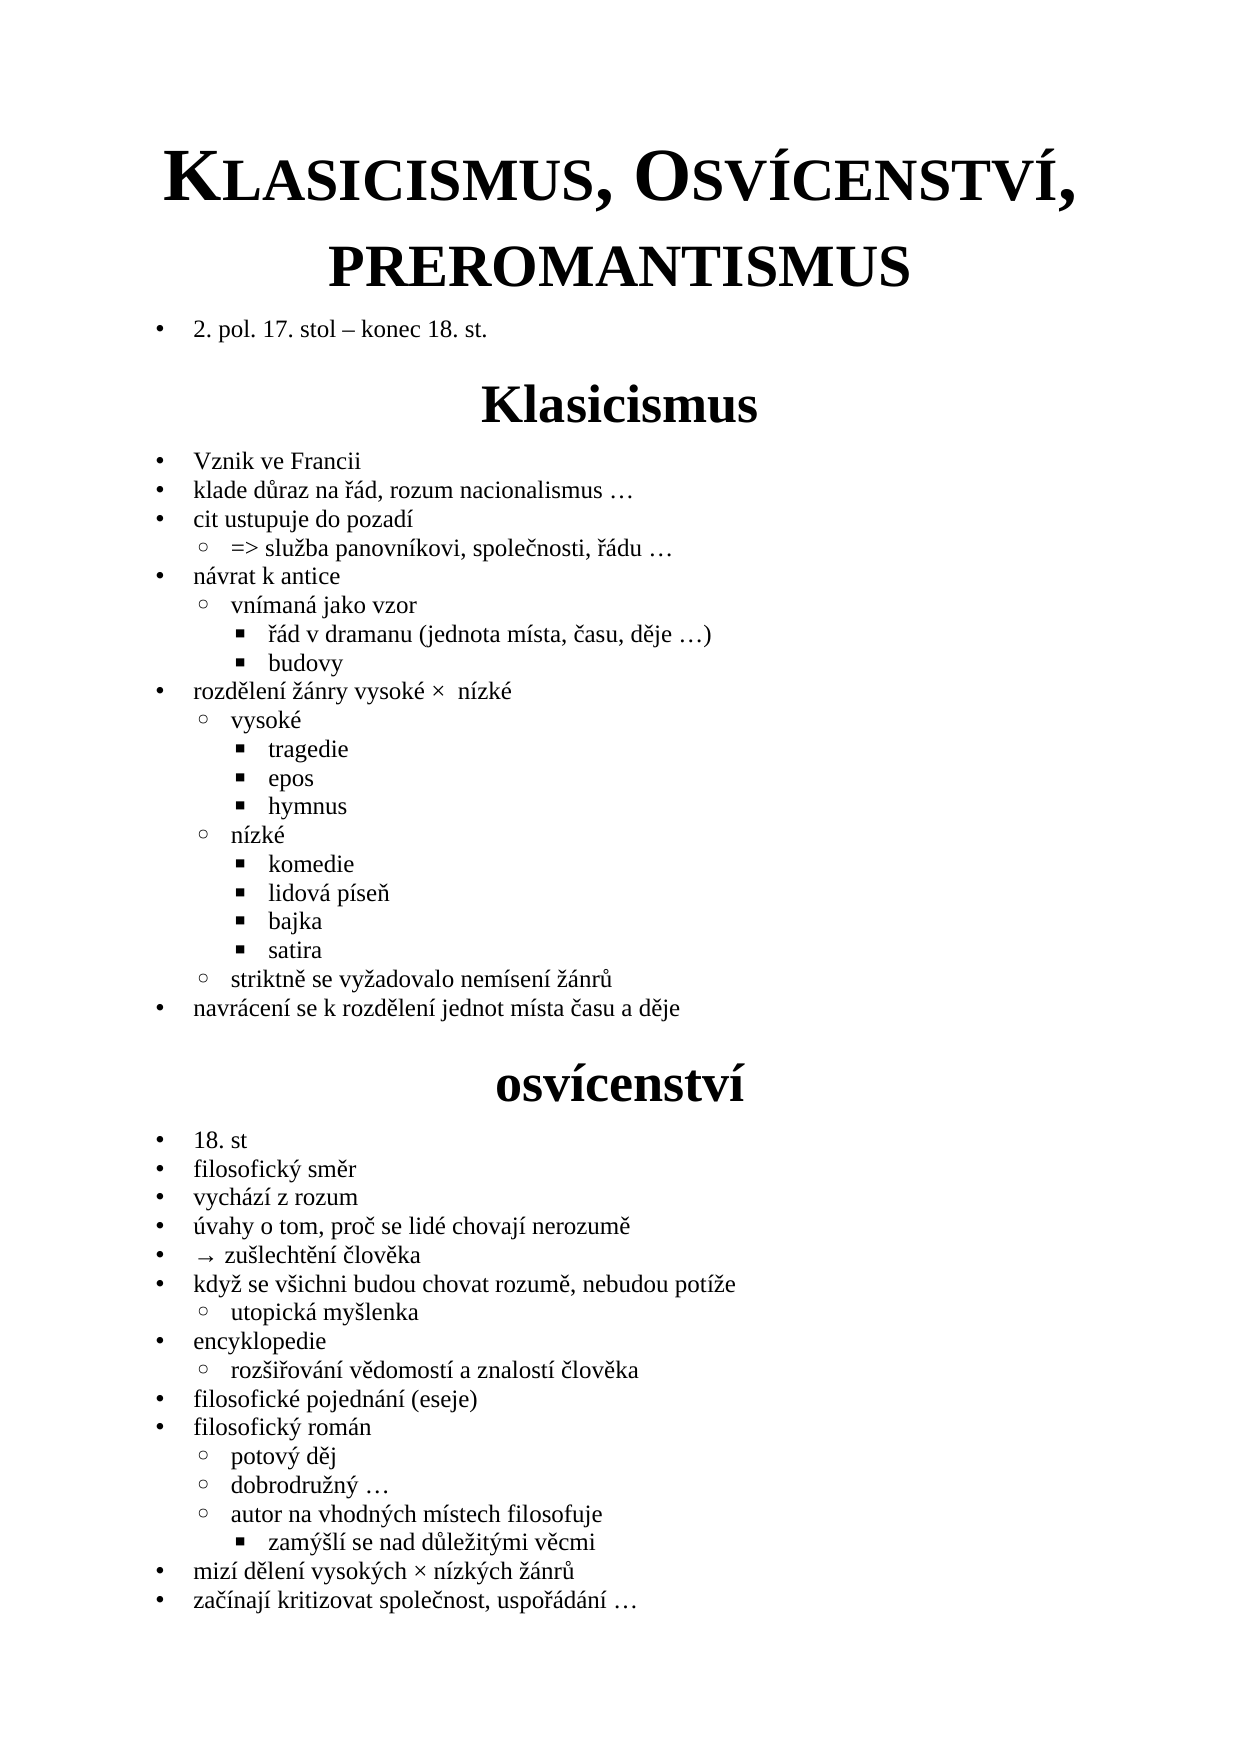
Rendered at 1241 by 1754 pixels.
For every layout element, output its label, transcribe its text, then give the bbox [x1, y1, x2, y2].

list úvahy o tom, proč se lidé chovají nerozumě [156, 1211, 1122, 1240]
list filosofický román [156, 1412, 1122, 1441]
list cit ustupuje do pozadí [156, 504, 1122, 533]
list dobrodružný … [193, 1470, 1122, 1499]
list vnímaná jako vzor [193, 590, 1122, 619]
list navrácení se k rozdělení jednot místa času a děje [156, 993, 1122, 1021]
text Klasicismus [118, 372, 1122, 435]
list lidová píseň [231, 878, 1122, 906]
list autor na vhodných místech filosofuje [193, 1499, 1122, 1527]
list návrat k antice [156, 561, 1122, 590]
list hymnus [231, 791, 1122, 820]
list 2. pol. 17. stol – konec 18. st. [156, 314, 1122, 343]
list zamýšlí se nad důležitými věcmi [231, 1527, 1122, 1556]
list nízké [193, 820, 1122, 849]
list tragedie [231, 734, 1122, 763]
text osvícenství [118, 1051, 1122, 1113]
list utopická myšlenka [193, 1297, 1122, 1326]
list rozdělení žánry vysoké × nízké [156, 676, 1122, 705]
list filosofické pojednání (eseje) [156, 1384, 1122, 1412]
list komedie [231, 849, 1122, 878]
list epos [231, 763, 1122, 791]
text Klasicismus, Osvícenství, preromantismus [118, 130, 1122, 302]
list budovy [231, 648, 1122, 676]
list když se všichni budou chovat rozumě, nebudou potíže [156, 1269, 1122, 1297]
list encyklopedie [156, 1326, 1122, 1355]
list řád v dramanu (jednota místa, času, děje …) [231, 619, 1122, 648]
list rozšiřování vědomostí a znalostí člověka [193, 1355, 1122, 1384]
list striktně se vyžadovalo nemísení žánrů [193, 964, 1122, 993]
list mizí dělení vysokých × nízkých žánrů [156, 1556, 1122, 1585]
list klade důraz na řád, rozum nacionalismus … [156, 475, 1122, 504]
list 18. st [156, 1125, 1122, 1154]
list bajka [231, 906, 1122, 935]
list vychází z rozum [156, 1182, 1122, 1211]
list začínají kritizovat společnost, uspořádání … [156, 1585, 1122, 1614]
list potový děj [193, 1441, 1122, 1470]
list => služba panovníkovi, společnosti, řádu … [193, 533, 1122, 561]
list vysoké [193, 705, 1122, 734]
list Vznik ve Francii [156, 446, 1122, 475]
list → zušlechtění člověka [156, 1240, 1122, 1269]
list satira [231, 935, 1122, 964]
list filosofický směr [156, 1154, 1122, 1182]
